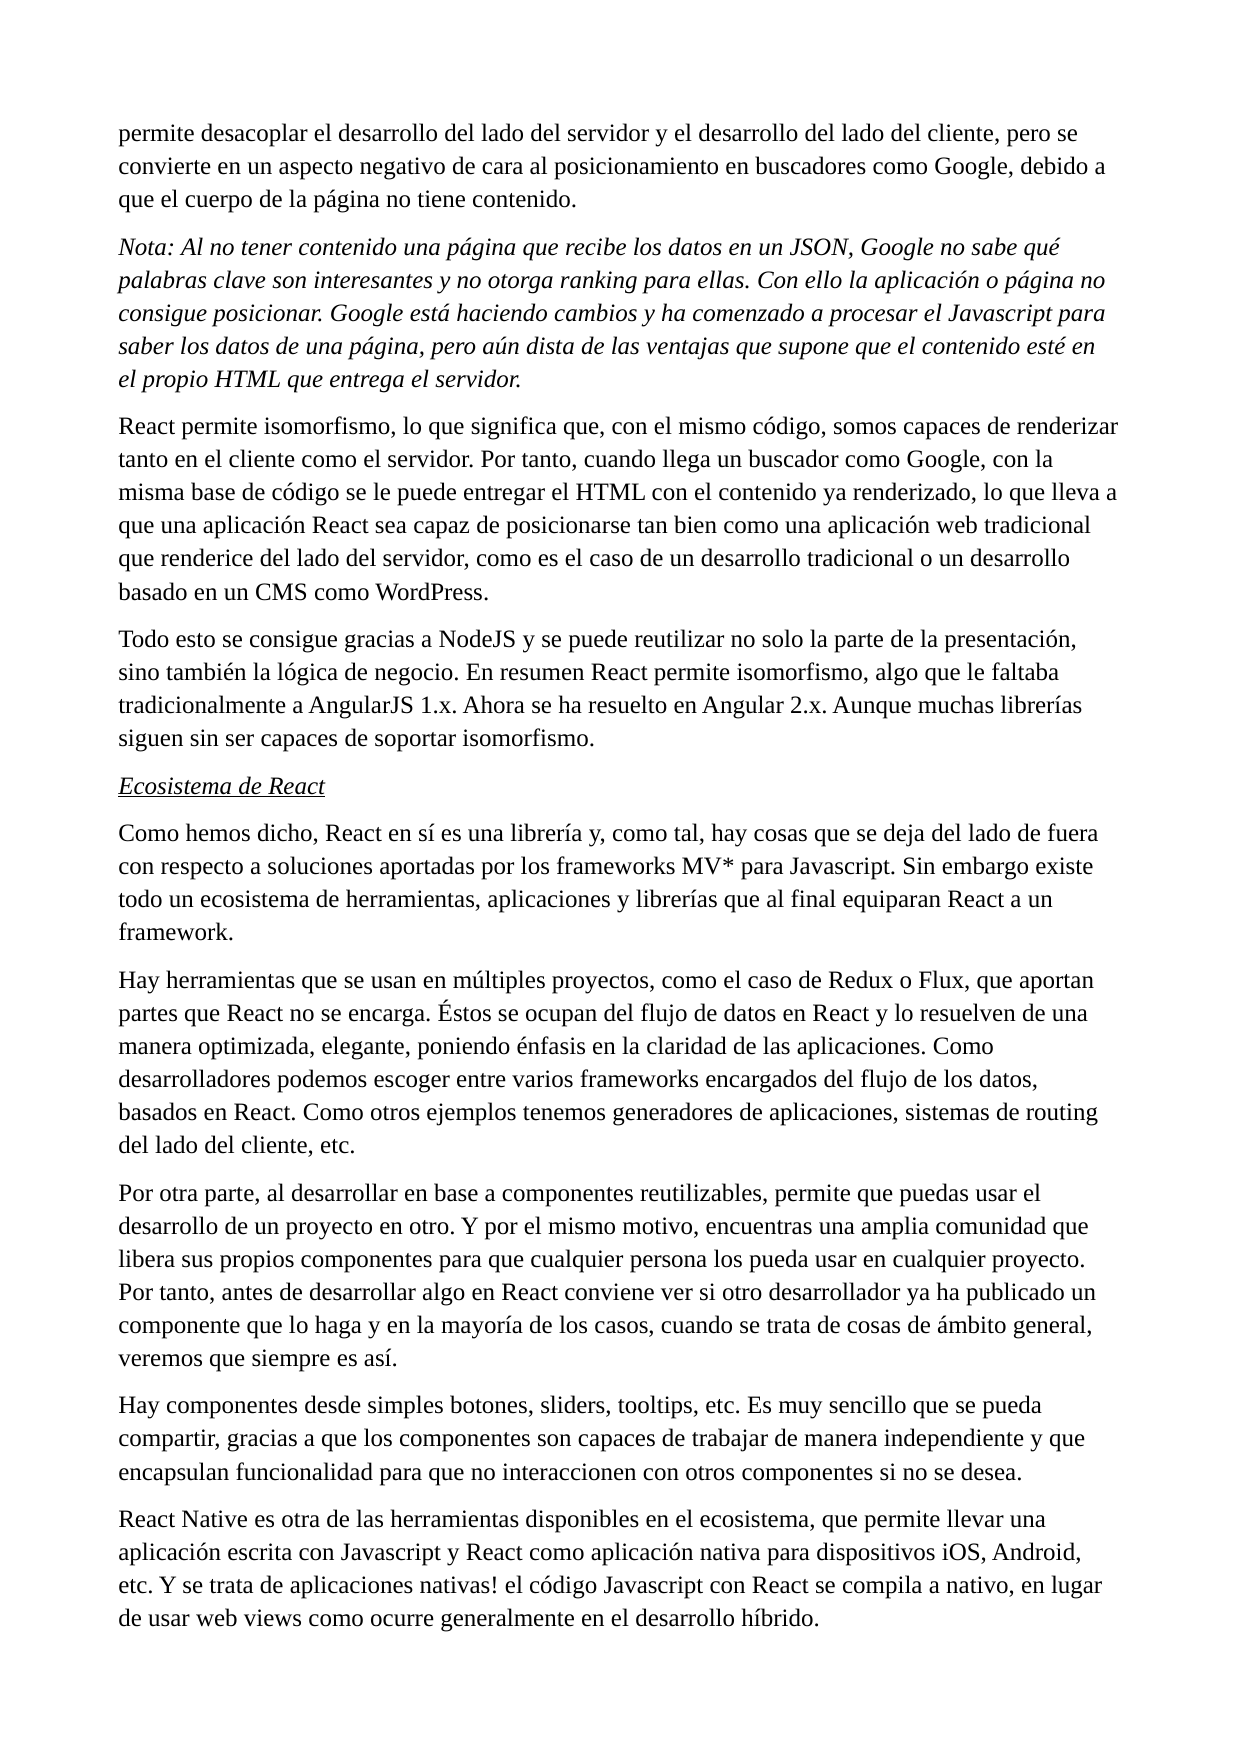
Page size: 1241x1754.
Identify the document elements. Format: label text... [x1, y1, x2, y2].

text permite desacoplar el desarrollo del lado del servidor y el desarrollo del lado del cliente, pero se convierte en un aspecto negativo de cara al posicionamiento en buscadores como Google, debido a que el cuerpo de la página no tiene contenido. [118, 118, 1122, 213]
text Por otra parte, al desarrollar en base a componentes reutilizables, permite que puedas usar el desarrollo de un proyecto en otro. Y por el mismo motivo, encuentras una amplia comunidad que libera sus propios componentes para que cualquier persona los pueda usar en cualquier proyecto. Por tanto, antes de desarrollar algo en React conviene ver si otro desarrollador ya ha publicado un componente que lo haga y en la mayoría de los casos, cuando se trata de cosas de ámbito general, veremos que siempre es así. [118, 1178, 1122, 1372]
text React permite isomorfismo, lo que significa que, con el mismo código, somos capaces de renderizar tanto en el cliente como el servidor. Por tanto, cuando llega un buscador como Google, con la misma base de código se le puede entregar el HTML con el contenido ya renderizado, lo que lleva a que una aplicación React sea capaz de posicionarse tan bien como una aplicación web tradicional que renderice del lado del servidor, como es el caso de un desarrollo tradicional o un desarrollo basado en un CMS como WordPress. [118, 411, 1122, 605]
text Como hemos dicho, React en sí es una librería y, como tal, hay cosas que se deja del lado de fuera con respecto a soluciones aportadas por los frameworks MV* para Javascript. Sin embargo existe todo un ecosistema de herramientas, aplicaciones y librerías que al final equiparan React a un framework. [118, 818, 1122, 946]
text Ecosistema de React [118, 771, 1122, 799]
text Todo esto se consigue gracias a NodeJS y se puede reutilizar no solo la parte de la presentación, sino también la lógica de negocio. En resumen React permite isomorfismo, algo que le faltaba tradicionalmente a AngularJS 1.x. Ahora se ha resuelto en Angular 2.x. Aunque muchas librerías siguen sin ser capaces de soportar isomorfismo. [118, 624, 1122, 752]
text React Native es otra de las herramientas disponibles en el ecosistema, que permite llevar una aplicación escrita con Javascript y React como aplicación nativa para dispositivos iOS, Android, etc. Y se trata de aplicaciones nativas! el código Javascript con React se compila a nativo, en lugar de usar web views como ocurre generalmente en el desarrollo híbrido. [118, 1504, 1122, 1632]
text Hay herramientas que se usan en múltiples proyectos, como el caso de Redux o Flux, que aportan partes que React no se encarga. Éstos se ocupan del flujo de datos en React y lo resuelven de una manera optimizada, elegante, poniendo énfasis en la claridad de las aplicaciones. Como desarrolladores podemos escoger entre varios frameworks encargados del flujo de los datos, basados en React. Como otros ejemplos tenemos generadores de aplicaciones, sistemas de routing del lado del cliente, etc. [118, 965, 1122, 1159]
text Hay componentes desde simples botones, sliders, tooltips, etc. Es muy sencillo que se pueda compartir, gracias a que los componentes son capaces de trabajar de manera independiente y que encapsulan funcionalidad para que no interaccionen con otros componentes si no se desea. [118, 1391, 1122, 1485]
text Nota: Al no tener contenido una página que recibe los datos en un JSON, Google no sabe qué palabras clave son interesantes y no otorga ranking para ellas. Con ello la aplicación o página no consigue posicionar. Google está haciendo cambios y ha comenzado a procesar el Javascript para saber los datos de una página, pero aún dista de las ventajas que supone que el contenido esté en el propio HTML que entrega el servidor. [118, 232, 1122, 393]
